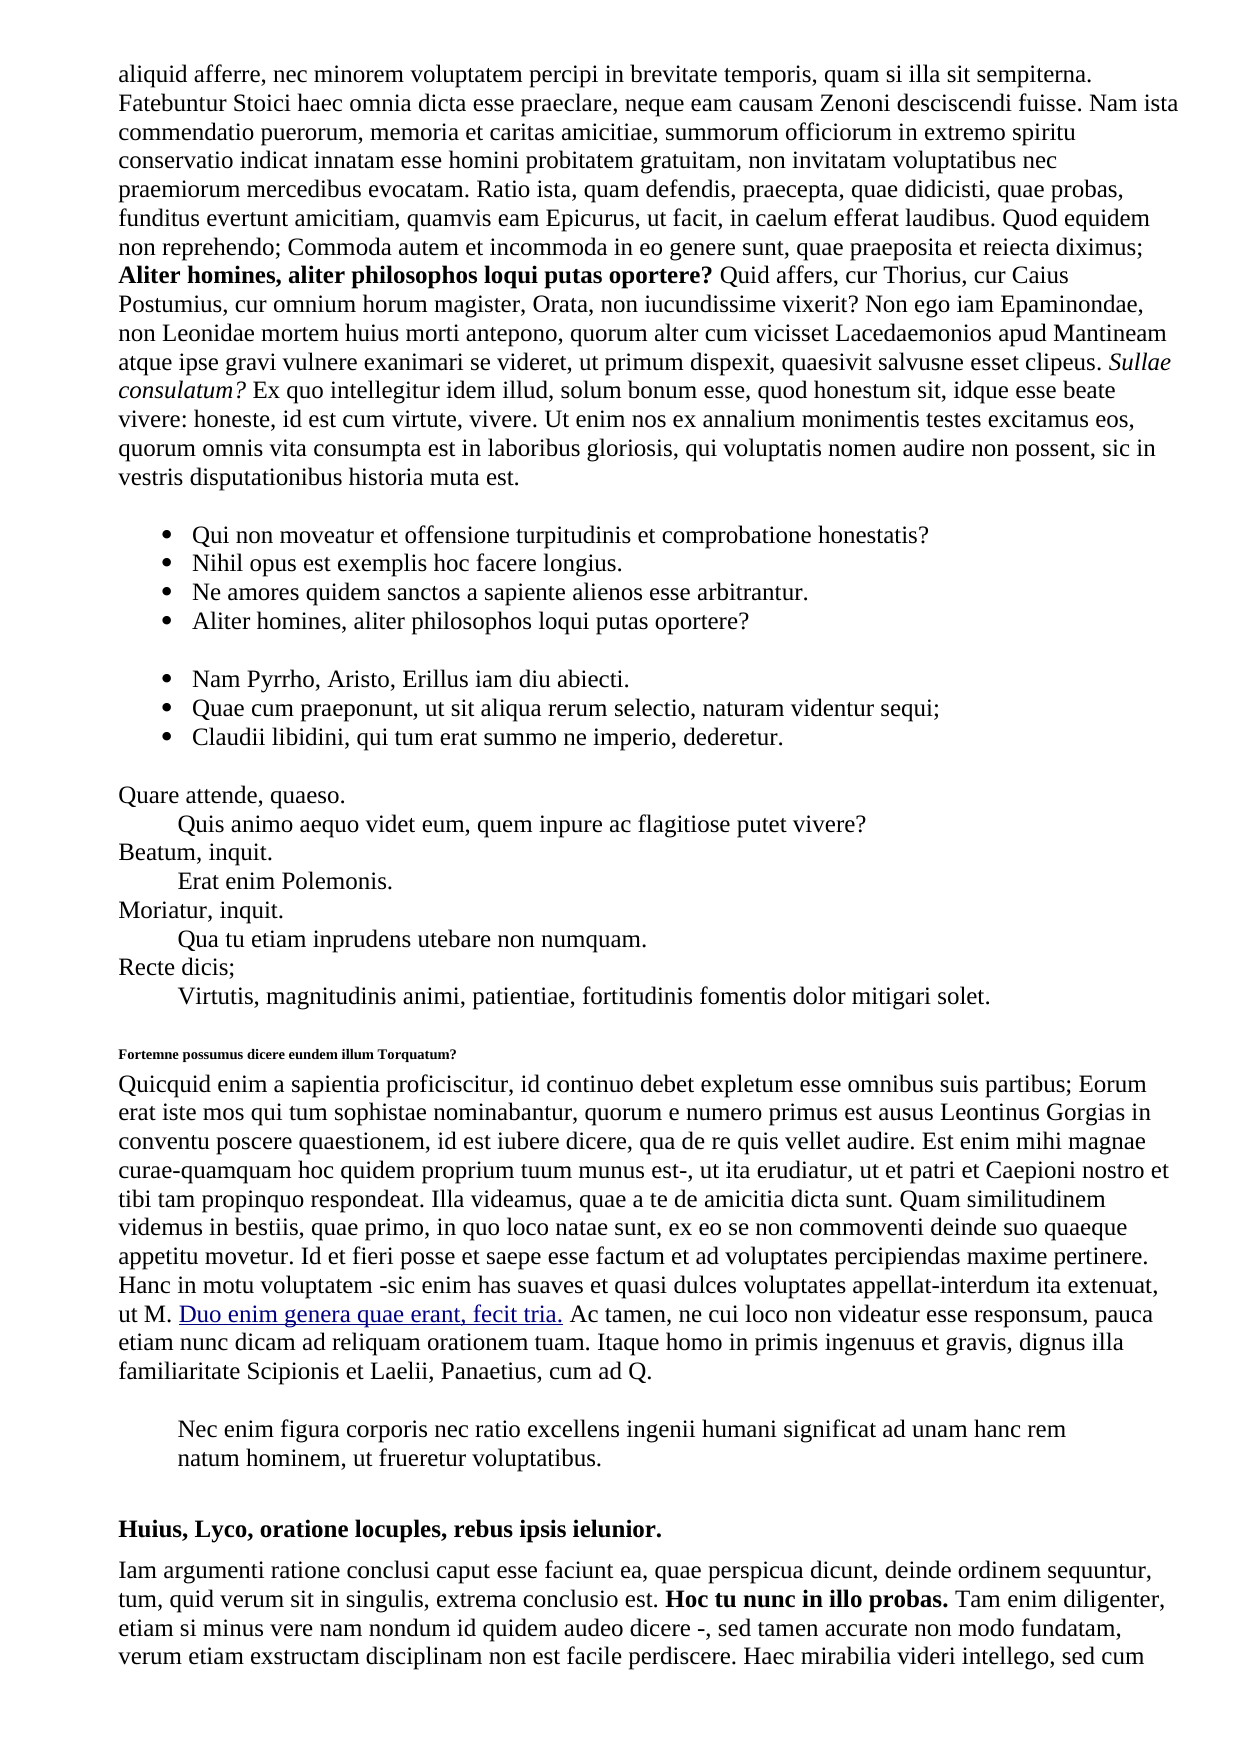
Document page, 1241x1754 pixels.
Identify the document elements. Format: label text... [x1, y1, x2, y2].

list Moriatur, inquit. [118, 895, 1181, 924]
text aliquid afferre, nec minorem voluptatem percipi in brevitate temporis, quam si illa sit sempiterna. Fatebuntur Stoici haec omnia dicta esse praeclare, neque eam causam Zenoni desciscendi fuisse. Nam ista commendatio puerorum, memoria et caritas amicitiae, summorum officiorum in extremo spiritu conservatio indicat innatam esse homini probitatem gratuitam, non invitatam voluptatibus nec praemiorum mercedibus evocatam. Ratio ista, quam defendis, praecepta, quae didicisti, quae probas, funditus evertunt amicitiam, quamvis eam Epicurus, ut facit, in caelum efferat laudibus. Quod equidem non reprehendo; Commoda autem et incommoda in eo genere sunt, quae praeposita et reiecta diximus; Aliter homines, aliter philosophos loqui putas oportere? Quid affers, cur Thorius, cur Caius Postumius, cur omnium horum magister, Orata, non iucundissime vixerit? Non ego iam Epaminondae, non Leonidae mortem huius morti antepono, quorum alter cum vicisset Lacedaemonios apud Mantineam atque ipse gravi vulnere exanimari se videret, ut primum dispexit, quaesivit salvusne esset clipeus. Sullae consulatum? Ex quo intellegitur idem illud, solum bonum esse, quod honestum sit, idque esse beate vivere: honeste, id est cum virtute, vivere. Ut enim nos ex annalium monimentis testes excitamus eos, quorum omnis vita consumpta est in laboribus gloriosis, qui voluptatis nomen audire non possent, sic in vestris disputationibus historia muta est. [118, 59, 1181, 490]
text Nec enim figura corporis nec ratio excellens ingenii humani significat ad unam hanc rem natum hominem, ut frueretur voluptatibus. [177, 1414, 1122, 1472]
subtitle Fortemne possumus dicere eundem illum Torquatum? [118, 1046, 1181, 1062]
list Recte dicis; [118, 952, 1181, 981]
list Erat enim Polemonis. [177, 866, 1181, 895]
list Quare attende, quaeso. [118, 780, 1181, 809]
text Quicquid enim a sapientia proficiscitur, id continuo debet expletum esse omnibus suis partibus; Eorum erat iste mos qui tum sophistae nominabantur, quorum e numero primus est ausus Leontinus Gorgias in conventu poscere quaestionem, id est iubere dicere, qua de re quis vellet audire. Est enim mihi magnae curae-quamquam hoc quidem proprium tuum munus est-, ut ita erudiatur, ut et patri et Caepioni nostro et tibi tam propinquo respondeat. Illa videamus, quae a te de amicitia dicta sunt. Quam similitudinem videmus in bestiis, quae primo, in quo loco natae sunt, ex eo se non commoventi deinde suo quaeque appetitu movetur. Id et fieri posse et saepe esse factum et ad voluptates percipiendas maxime pertinere. Hanc in motu voluptatem -sic enim has suaves et quasi dulces voluptates appellat-interdum ita extenuat, ut M. Duo enim genera quae erant, fecit tria. Ac tamen, ne cui loco non videatur esse responsum, pauca etiam nunc dicam ad reliquam orationem tuam. Itaque homo in primis ingenuus et gravis, dignus illa familiaritate Scipionis et Laelii, Panaetius, cum ad Q. [118, 1069, 1181, 1385]
list Nam Pyrrho, Aristo, Erillus iam diu abiecti. [162, 664, 1181, 693]
list Ne amores quidem sanctos a sapiente alienos esse arbitrantur. [162, 577, 1181, 606]
list Aliter homines, aliter philosophos loqui putas oportere? [162, 606, 1181, 635]
list Claudii libidini, qui tum erat summo ne imperio, dederetur. [162, 722, 1181, 751]
list Qui non moveatur et offensione turpitudinis et comprobatione honestatis? [162, 520, 1181, 548]
list Nihil opus est exemplis hoc facere longius. [162, 548, 1181, 577]
list Qua tu etiam inprudens utebare non numquam. [177, 924, 1181, 952]
list Virtutis, magnitudinis animi, patientiae, fortitudinis fomentis dolor mitigari solet. [177, 981, 1181, 1010]
text Iam argumenti ratione conclusi caput esse faciunt ea, quae perspicua dicunt, deinde ordinem sequuntur, tum, quid verum sit in singulis, extrema conclusio est. Hoc tu nunc in illo probas. Tam enim diligenter, etiam si minus vere nam nondum id quidem audeo dicere -, sed tamen accurate non modo fundatam, verum etiam exstructam disciplinam non est facile perdiscere. Haec mirabilia videri intellego, sed cum [118, 1555, 1181, 1670]
list Beatum, inquit. [118, 837, 1181, 866]
list Quae cum praeponunt, ut sit aliqua rerum selectio, naturam videntur sequi; [162, 693, 1181, 722]
subtitle Huius, Lyco, oratione locuples, rebus ipsis ielunior. [118, 1514, 1181, 1543]
list Quis animo aequo videt eum, quem inpure ac flagitiose putet vivere? [177, 809, 1181, 837]
